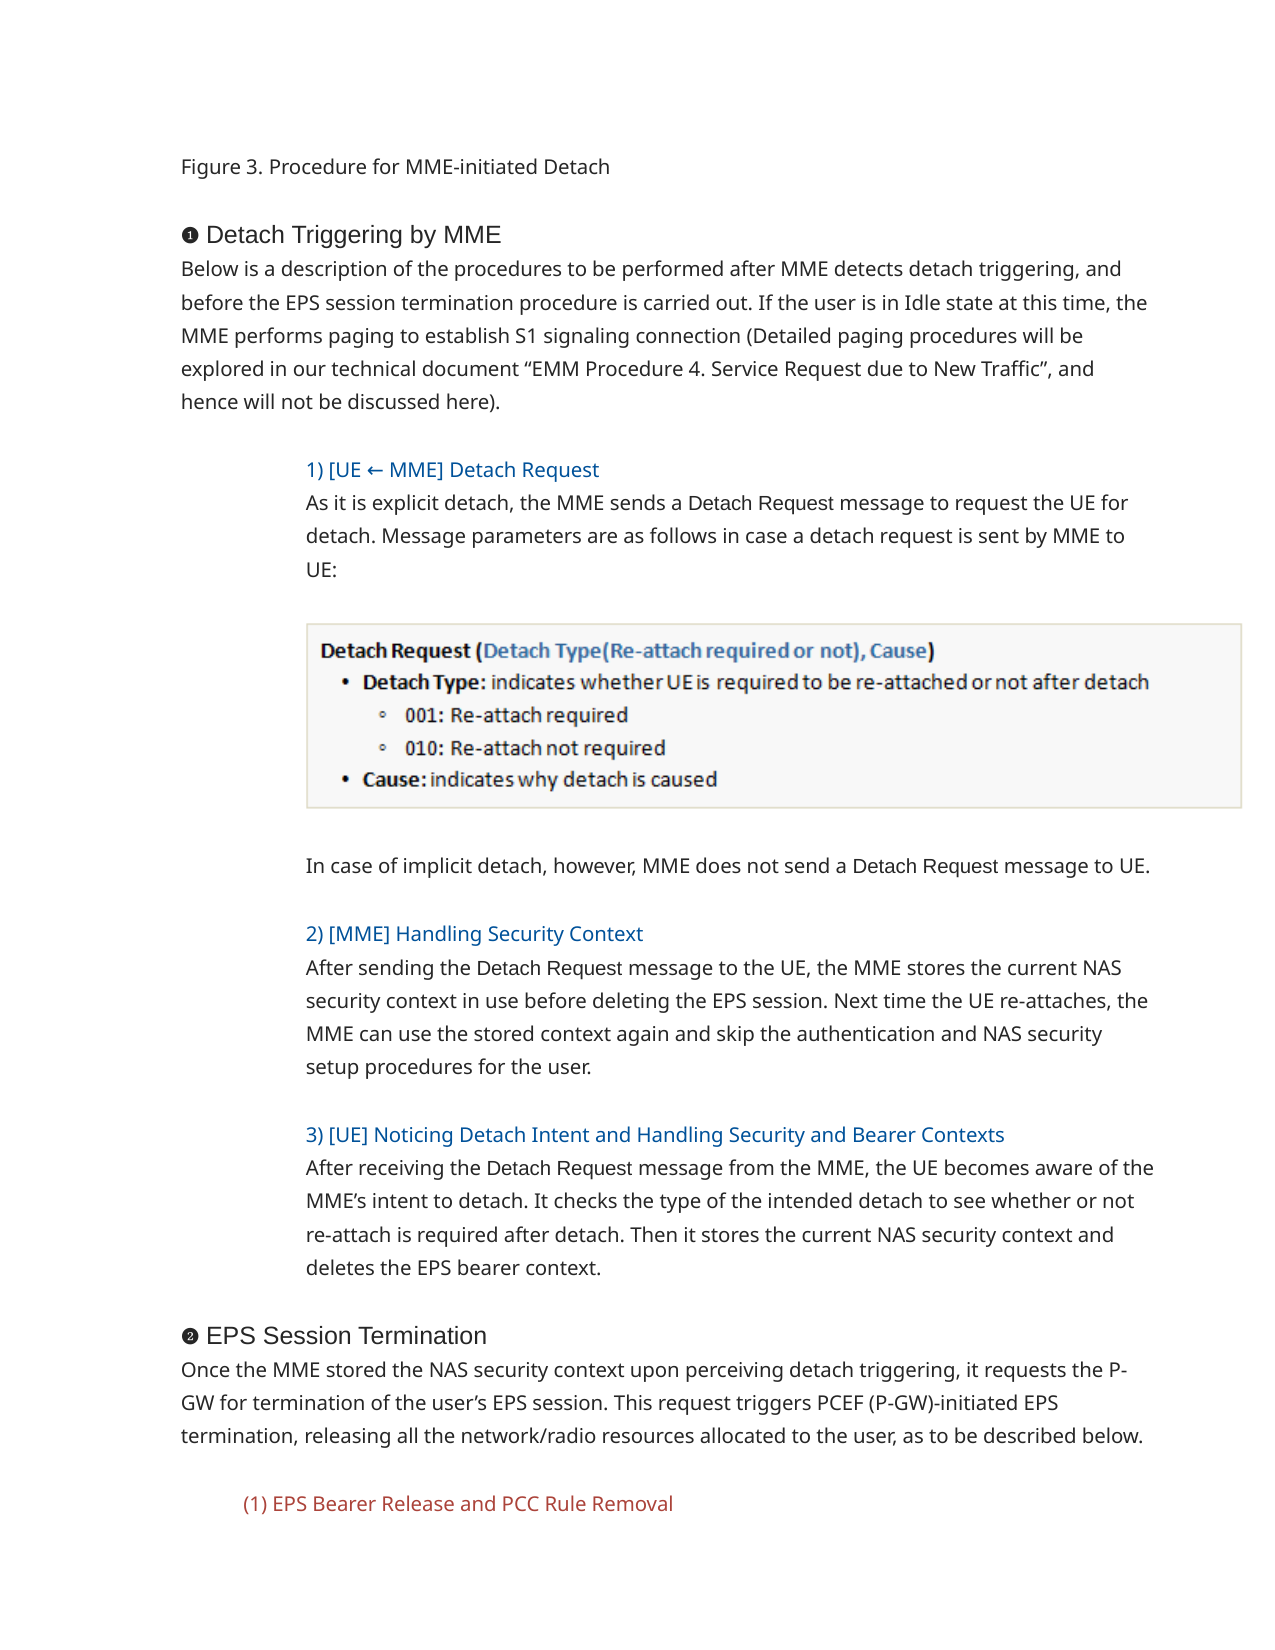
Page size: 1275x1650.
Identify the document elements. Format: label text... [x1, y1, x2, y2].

text (1) EPS Bearer Release and PCC Rule Removal [243, 1490, 1157, 1518]
text 1) [UE ← MME] Detach Request [306, 456, 1157, 483]
text Figure 3. Procedure for MME-initiated Detach [181, 153, 1157, 180]
text 2) [MME] Handling Security Context [306, 920, 1157, 948]
text After receiving the Detach Request message from the MME, the UE becomes aware of the MME’s intent to detach. It checks the type of the intended detach to see whether or not re-attach is required after detach. Then it stores the current NAS security context and deletes the EPS bearer context. [306, 1154, 1157, 1281]
text After sending the Detach Request message to the UE, the MME stores the current NAS security context in use before deleting the EPS session. Next time the UE re-attaches, the MME can use the stored context again and skip the authentication and NAS security setup procedures for the user. [306, 953, 1157, 1081]
text In case of implicit detach, however, MME does not send a Detach Request message to UE. [306, 852, 1157, 880]
text ❷ EPS Session Termination [181, 1321, 1157, 1350]
text Below is a description of the procedures to be performed after MME detects detach triggering, and before the EPS session termination procedure is carried out. If the user is in Idle state at this time, the MME performs paging to establish S1 signaling connection (Detailed paging procedures will be explored in our technical document “EMM Procedure 4. Service Request due to New Traffic”, and hence will not be discussed here). [181, 255, 1157, 416]
text As it is explicit detach, the MME sends a Detach Request message to request the UE for detach. Message parameters are as follows in case a detach request is sent by MME to UE: [306, 489, 1157, 583]
text ❶ Detach Triggering by MME [181, 220, 1157, 249]
picture [305, 622, 1247, 812]
text 3) [UE] Noticing Detach Intent and Handling Security and Bearer Contexts [306, 1121, 1157, 1148]
text Once the MME stored the NAS security context upon perceiving detach triggering, it requests the P-GW for termination of the user’s EPS session. This request triggers PCEF (P-GW)-initiated EPS termination, releasing all the network/radio resources allocated to the user, as to be described below. [181, 1356, 1157, 1450]
